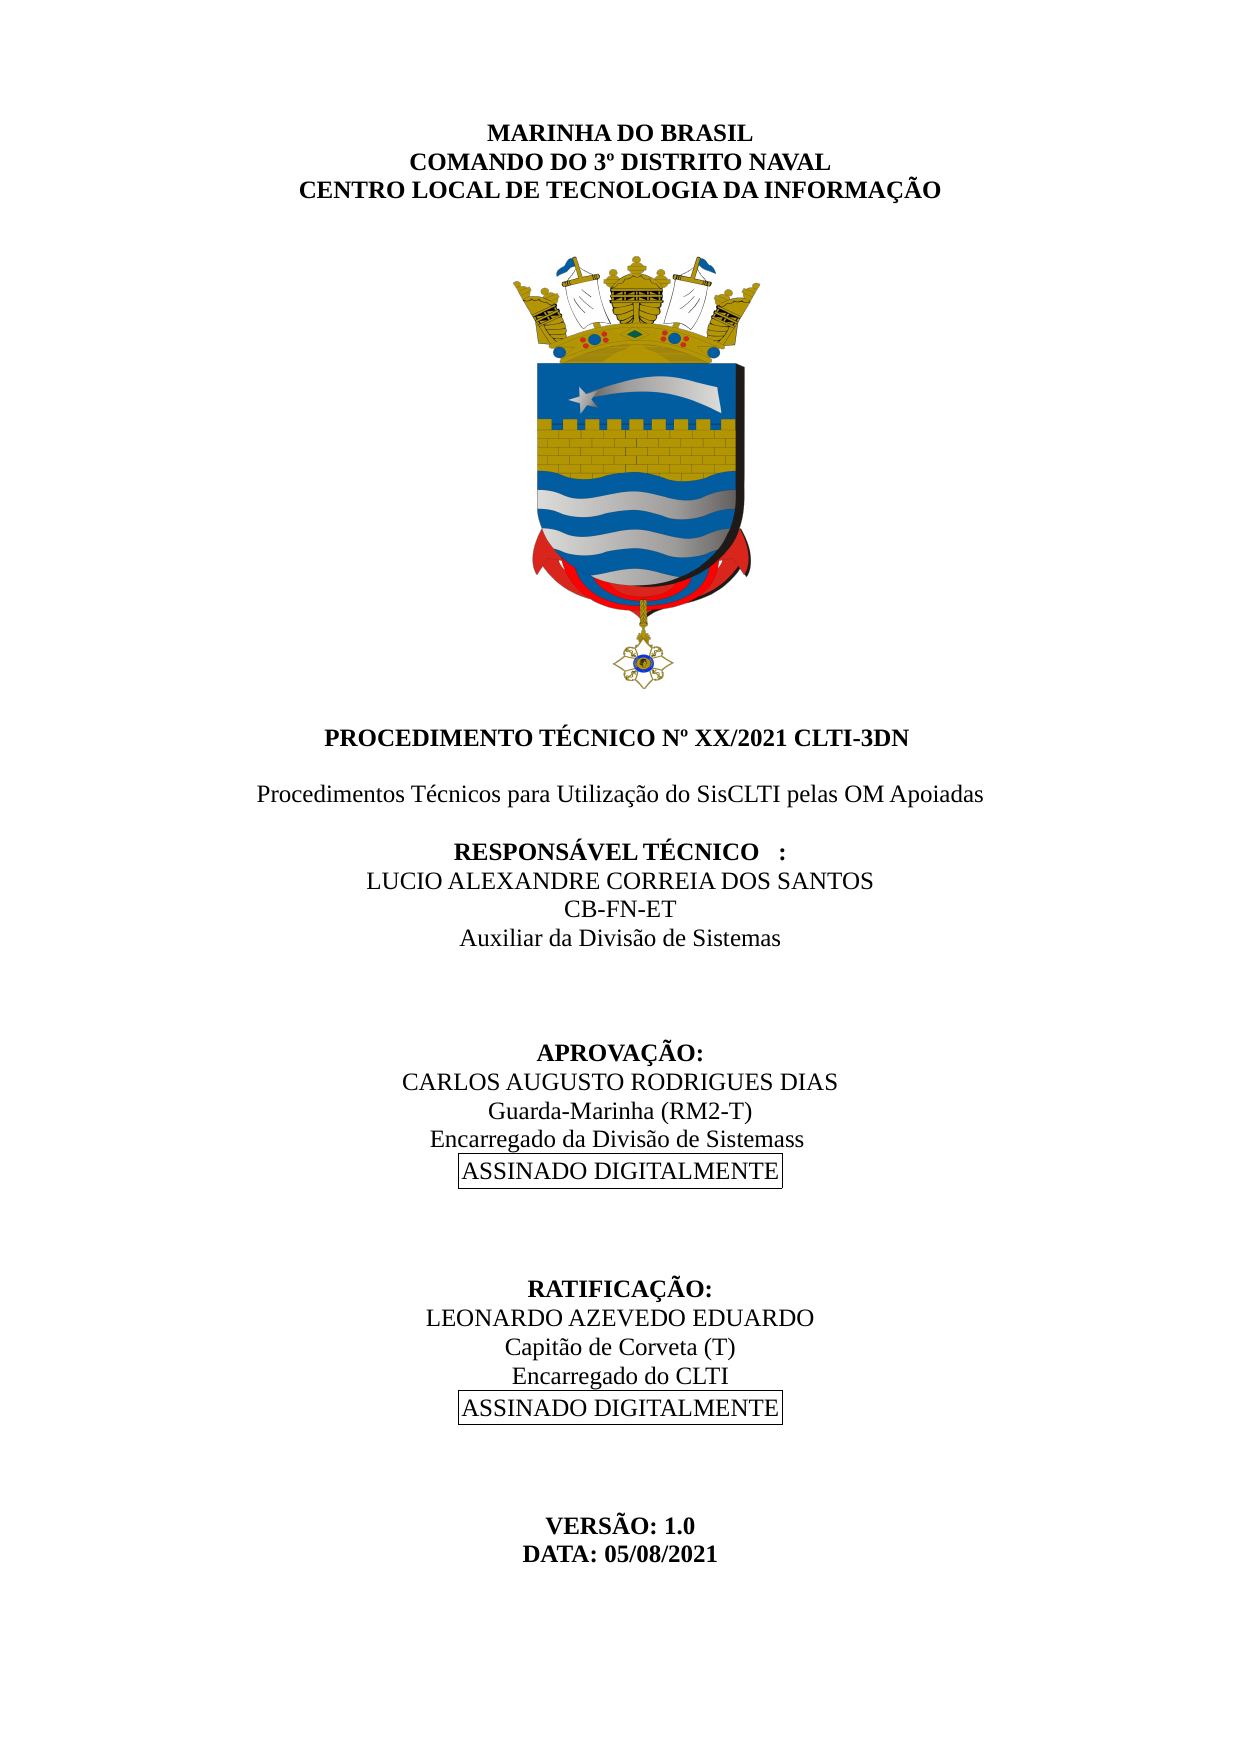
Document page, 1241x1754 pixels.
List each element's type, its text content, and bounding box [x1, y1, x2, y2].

text COMANDO DO 3º DISTRITO NAVAL [118, 147, 1122, 176]
text LUCIO ALEXANDRE CORREIA DOS SANTOS [118, 866, 1122, 894]
picture [506, 251, 763, 689]
text MARINHA DO BRASIL [118, 118, 1122, 147]
text PROCEDIMENTO TÉCNICO Nº XX/2021 CLTI-3DN [118, 730, 1122, 751]
text Guarda-Marinha (RM2-T) [118, 1096, 1122, 1124]
text ASSINADO DIGITALMENTE [459, 1391, 782, 1424]
text APROVAÇÃO: [118, 1038, 1122, 1067]
text RATIFICAÇÃO: [118, 1274, 1122, 1303]
text Auxiliar da Divisão de Sistemas [118, 923, 1122, 952]
text CENTRO LOCAL DE TECNOLOGIA DA INFORMAÇÃO [118, 176, 1122, 204]
text ASSINADO DIGITALMENTE [459, 1154, 782, 1188]
text VERSÃO: 1.0 [118, 1511, 1122, 1539]
text [783, 1390, 1122, 1424]
text [118, 1153, 458, 1188]
text CB-FN-ET [118, 894, 1122, 923]
text Capitão de Corveta (T) [118, 1332, 1122, 1361]
text LEONARDO AZEVEDO EDUARDO [118, 1303, 1122, 1332]
text RESPONSÁVEL TÉCNICO : [118, 837, 1122, 866]
text Procedimentos Técnicos para Utilização do SisCLTI pelas OM Apoiadas [118, 779, 1122, 808]
text Encarregado do CLTI [118, 1361, 1122, 1390]
text Encarregado da Divisão de Sistemass [118, 1124, 1122, 1153]
text CARLOS AUGUSTO RODRIGUES DIAS [118, 1067, 1122, 1096]
text DATA: 05/08/2021 [118, 1539, 1122, 1568]
text [783, 1153, 1122, 1188]
text [118, 1390, 458, 1424]
